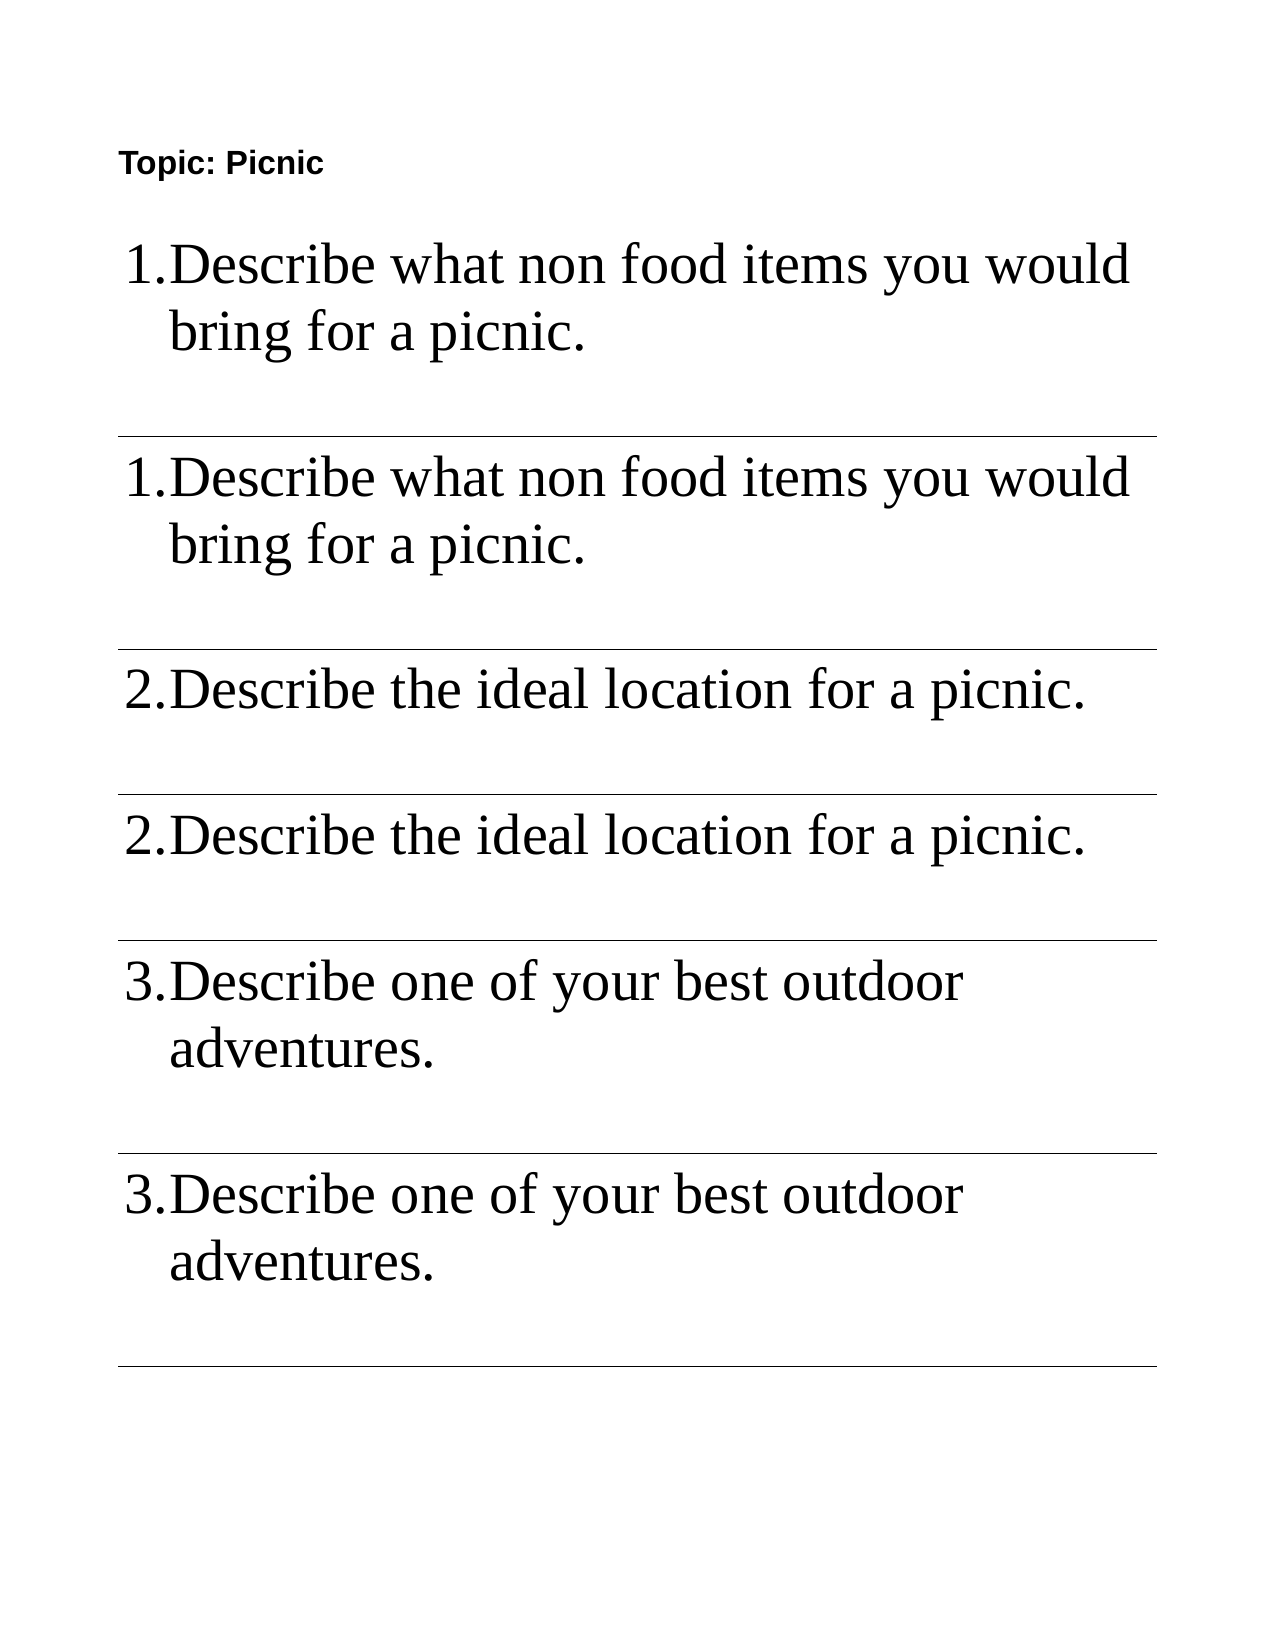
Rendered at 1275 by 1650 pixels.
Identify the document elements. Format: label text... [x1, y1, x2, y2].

table_cell 2. Describe the ideal location for a picnic. [118, 650, 1157, 794]
table_cell 1. Describe what non food items you would bring for a picnic. [118, 437, 1157, 648]
table_header 1. Describe what non food items you would bring for a picnic. [118, 223, 1157, 436]
subtitle Topic: Picnic [118, 143, 1157, 182]
table_cell 2. Describe the ideal location for a picnic. [118, 795, 1157, 940]
table_cell 3. Describe one of your best outdoor adventures. [118, 941, 1157, 1153]
table_cell 3. Describe one of your best outdoor adventures. [118, 1154, 1157, 1366]
